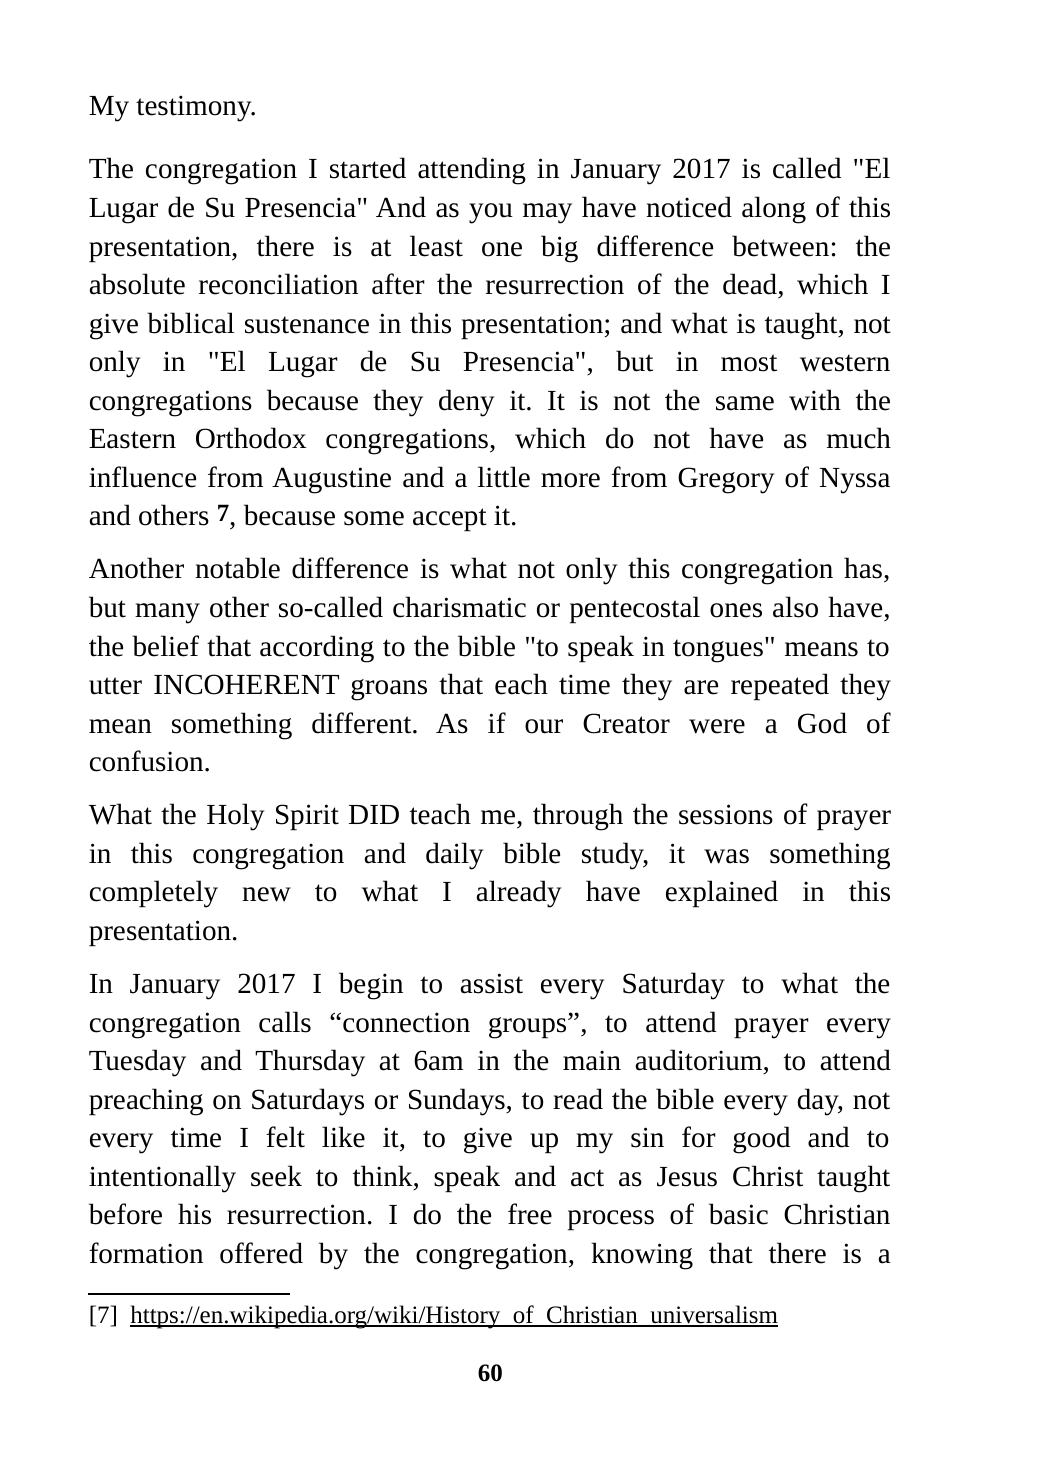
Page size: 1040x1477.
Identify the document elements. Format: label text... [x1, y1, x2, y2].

text What the Holy Spirit DID teach me, through the sessions of prayer in this congregation and daily bible study, it was something completely new to what I already have explained in this presentation. [88, 797, 892, 947]
text https://en.wikipedia.org/wiki/History_of_Christian_universalism [88, 1300, 892, 1329]
text Another notable difference is what not only this congregation has, but many other so-called charismatic or pentecostal ones also have, the belief that according to the bible "to speak in tongues" means to utter INCOHERENT groans that each time they are repeated they mean something different. As if our Creator were a God of confusion. [88, 552, 892, 778]
text In January 2017 I begin to assist every Saturday to what the congregation calls “connection groups”, to attend prayer every Tuesday and Thursday at 6am in the main auditorium, to attend preaching on Saturdays or Sundays, to read the bible every day, not every time I felt like it, to give up my sin for good and to intentionally seek to think, speak and act as Jesus Christ taught before his resurrection. I do the free process of basic Christian formation offered by the congregation, knowing that there is a [88, 966, 892, 1269]
text The congregation I started attending in January 2017 is called "El Lugar de Su Presencia" And as you may have noticed along of this presentation, there is at least one big difference between: the absolute reconciliation after the resurrection of the dead, which I give biblical sustenance in this presentation; and what is taught, not only in "El Lugar de Su Presencia", but in most western congregations because they deny it. It is not the same with the Eastern Orthodox congregations, which do not have as much influence from Augustine and a little more from Gregory of Nyssa and others , because some accept it. [88, 152, 892, 532]
